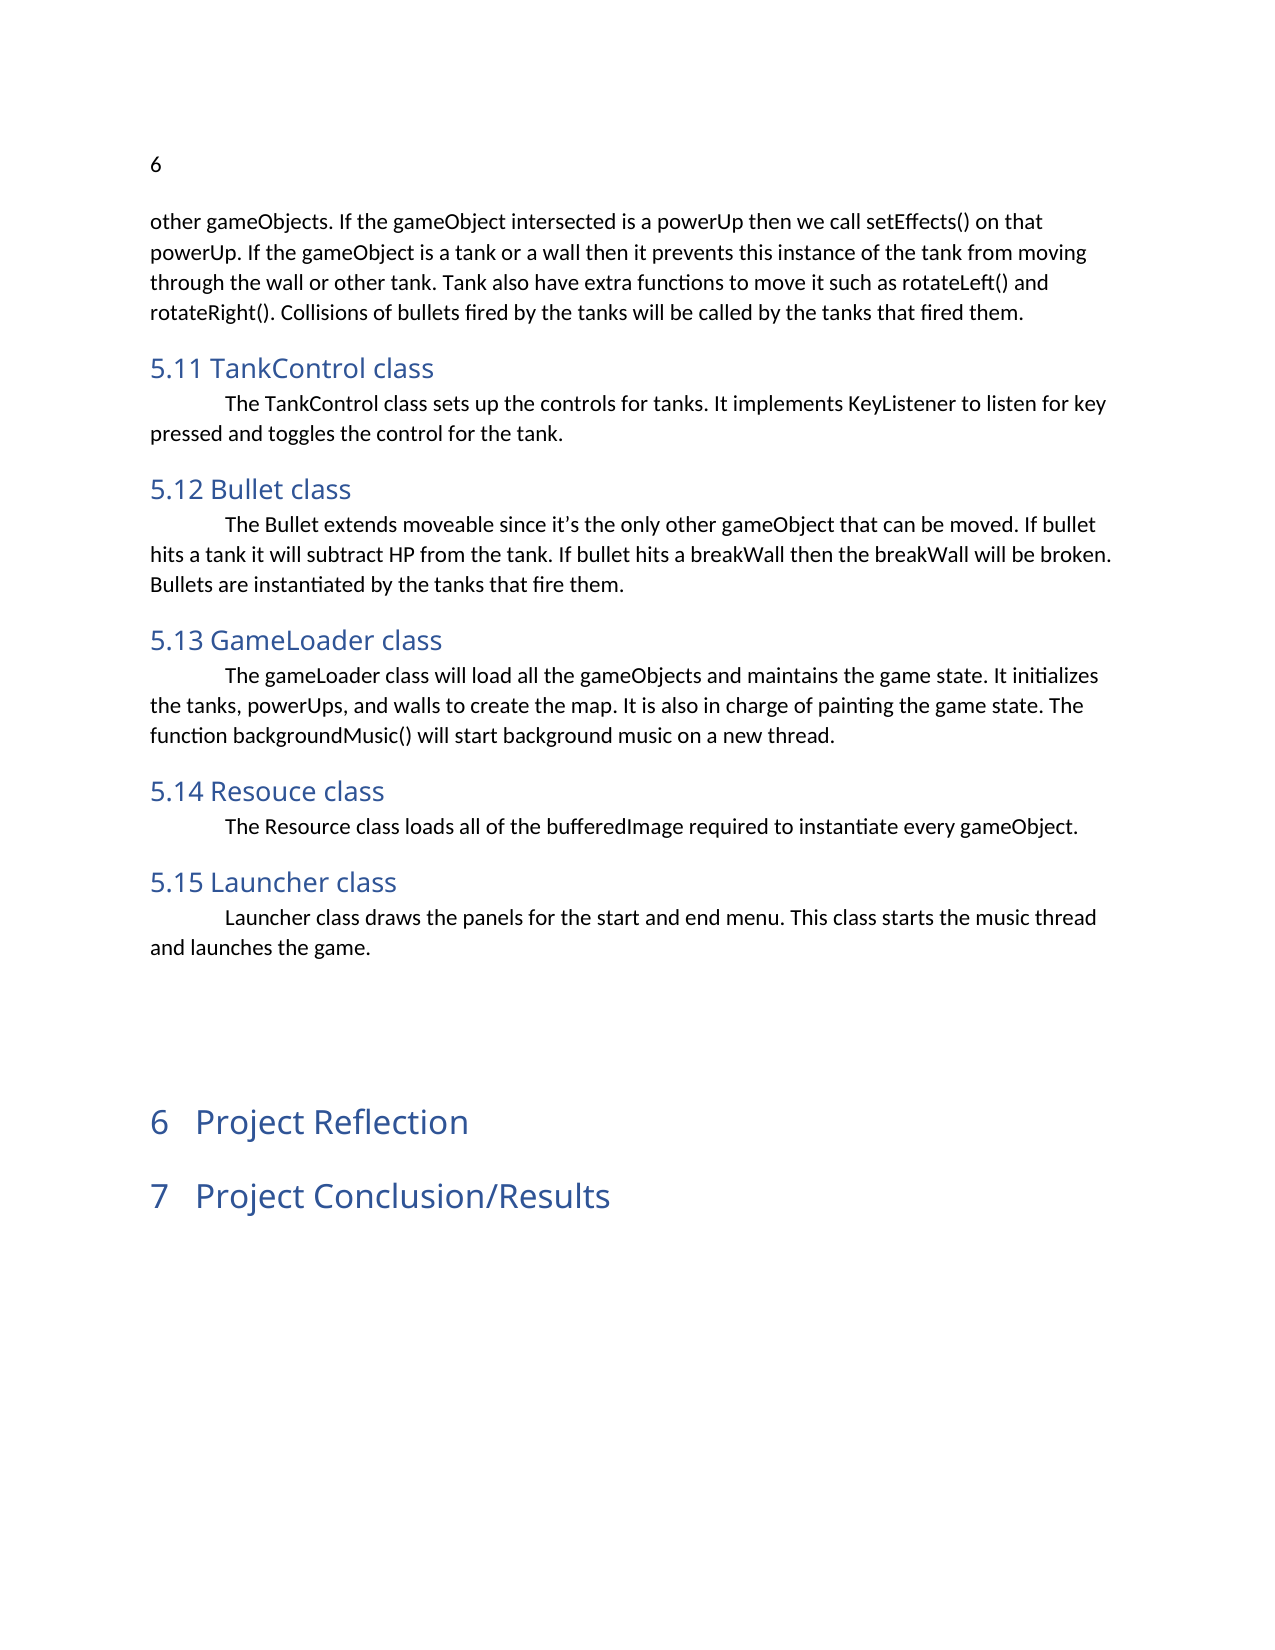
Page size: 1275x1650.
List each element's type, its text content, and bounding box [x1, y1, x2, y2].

text The gameLoader class will load all the gameObjects and maintains the game state. It initializes the tanks, powerUps, and walls to create the map. It is also in charge of painting the game state. The function backgroundMusic() will start background music on a new thread. [150, 661, 1125, 750]
subtitle Launcher class [150, 863, 1125, 900]
text The TankControl class sets up the controls for tanks. It implements KeyListener to listen for key pressed and toggles the control for the tank. [150, 389, 1125, 447]
subtitle Resouce class [150, 773, 1125, 809]
subtitle TankControl class [150, 349, 1125, 386]
subtitle Project Reflection [150, 1099, 1125, 1144]
subtitle Bullet class [150, 470, 1125, 507]
text Launcher class draws the panels for the start and end menu. This class starts the music thread and launches the game. [150, 903, 1125, 962]
text The Resource class loads all of the bufferedImage required to instantiate every gameObject. [150, 812, 1125, 841]
subtitle Project Conclusion/Results [150, 1173, 1125, 1218]
subtitle GameLoader class [150, 621, 1125, 658]
text The Bullet extends moveable since it’s the only other gameObject that can be moved. If bullet hits a tank it will subtract HP from the tank. If bullet hits a breakWall then the breakWall will be broken. Bullets are instantiated by the tanks that fire them. [150, 510, 1125, 598]
text other gameObjects. If the gameObject intersected is a powerUp then we call setEffects() on that powerUp. If the gameObject is a tank or a wall then it prevents this instance of the tank from moving through the wall or other tank. Tank also have extra functions to move it such as rotateLeft() and rotateRight(). Collisions of bullets fired by the tanks will be called by the tanks that fired them. [150, 207, 1125, 326]
